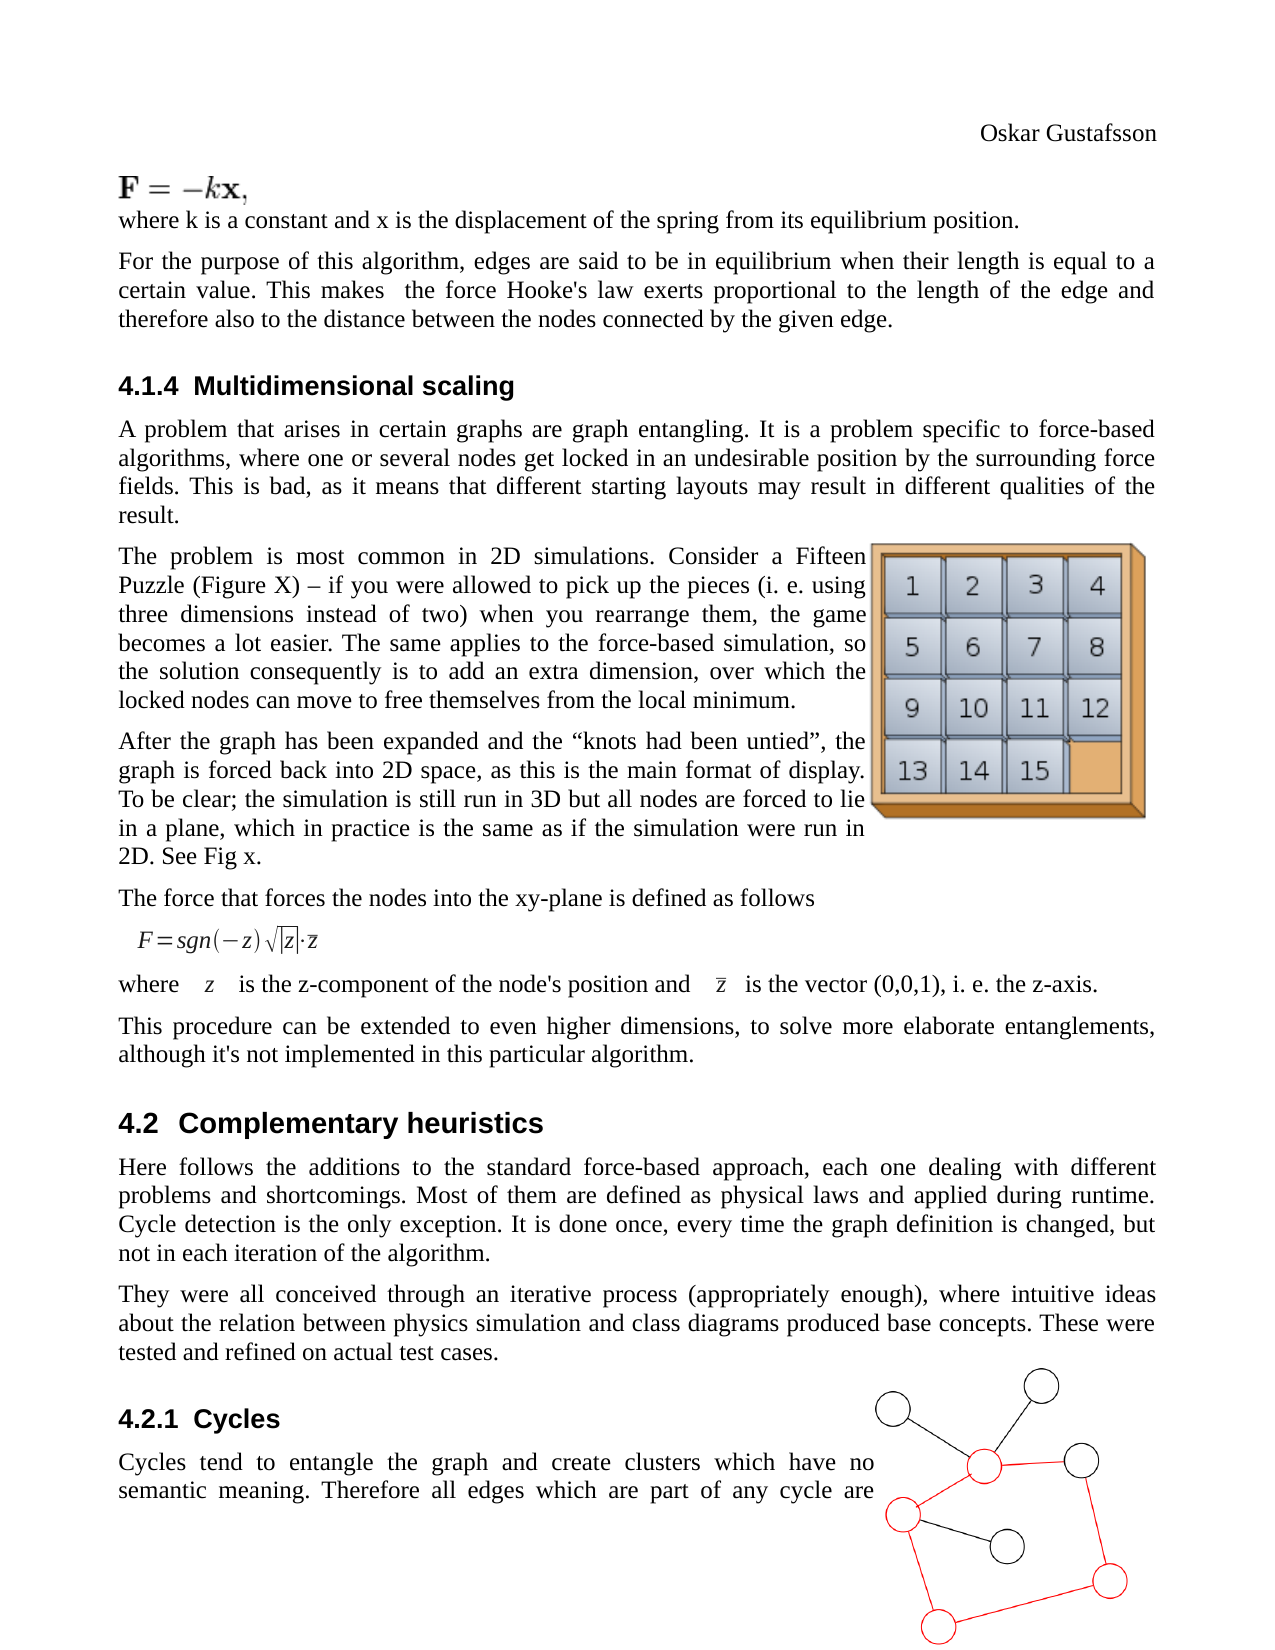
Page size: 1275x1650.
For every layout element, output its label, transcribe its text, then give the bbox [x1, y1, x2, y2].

picture [867, 539, 1149, 821]
subtitle [1128, 1403, 1157, 1434]
text Cycles tend to entangle the graph and create clusters which have no semantic meaning. Therefore all edges which are part of any cycle are [118, 1447, 875, 1504]
text where is the z-component of the node's position and is the vector (0,0,1), i. e. the z-axis. [118, 968, 1157, 998]
text A problem that arises in certain graphs are graph entangling. It is a problem specific to force-based algorithms, where one or several nodes get locked in an undesirable position by the surrounding force fields. This is bad, as it means that different starting layouts may result in different qualities of the result. [118, 414, 1157, 529]
subtitle Complementary heuristics [118, 1106, 1157, 1139]
text This procedure can be extended to even higher dimensions, to solve more elaborate entanglements, although it's not implemented in this particular algorithm. [118, 1011, 1157, 1068]
text The problem is most common in 2D simulations. Consider a Fifteen Puzzle (Figure X) – if you were allowed to pick up the pieces (i. e. using three dimensions instead of two) when you rearrange them, the game becomes a lot easier. The same applies to the force-based simulation, so the solution consequently is to add an extra dimension, over which the locked nodes can move to free themselves from the local minimum. [118, 541, 867, 714]
text After the graph has been expanded and the “knots had been untied”, the graph is forced back into 2D space, as this is the main format of display. To be clear; the simulation is still run in 3D but all nodes are forced to lie in a plane, which in practice is the same as if the simulation were run in 2D. See Fig x. [118, 726, 1157, 870]
picture [875, 1368, 1128, 1645]
picture [118, 176, 247, 205]
text For the purpose of this algorithm, edges are said to be in equilibrium when their length is equal to a certain value. This makes the force Hooke's law exerts proportional to the length of the edge and therefore also to the distance between the nodes connected by the given edge. [118, 246, 1157, 333]
text where k is a constant and x is the displacement of the spring from its equilibrium position. [118, 176, 1157, 234]
text They were all conceived through an iterative process (appropriately enough), where intuitive ideas about the relation between physics simulation and class diagrams produced base concepts. These were tested and refined on actual test cases. [118, 1279, 1157, 1366]
subtitle Multidimensional scaling [118, 370, 1157, 401]
subtitle Cycles [118, 1403, 875, 1434]
text Here follows the additions to the standard force-based approach, each one dealing with different problems and shortcomings. Most of them are defined as physical laws and applied during runtime. Cycle detection is the only exception. It is done once, every time the graph definition is changed, but not in each iteration of the algorithm. [118, 1152, 1157, 1267]
text The force that forces the nodes into the xy-plane is defined as follows [118, 883, 1157, 911]
